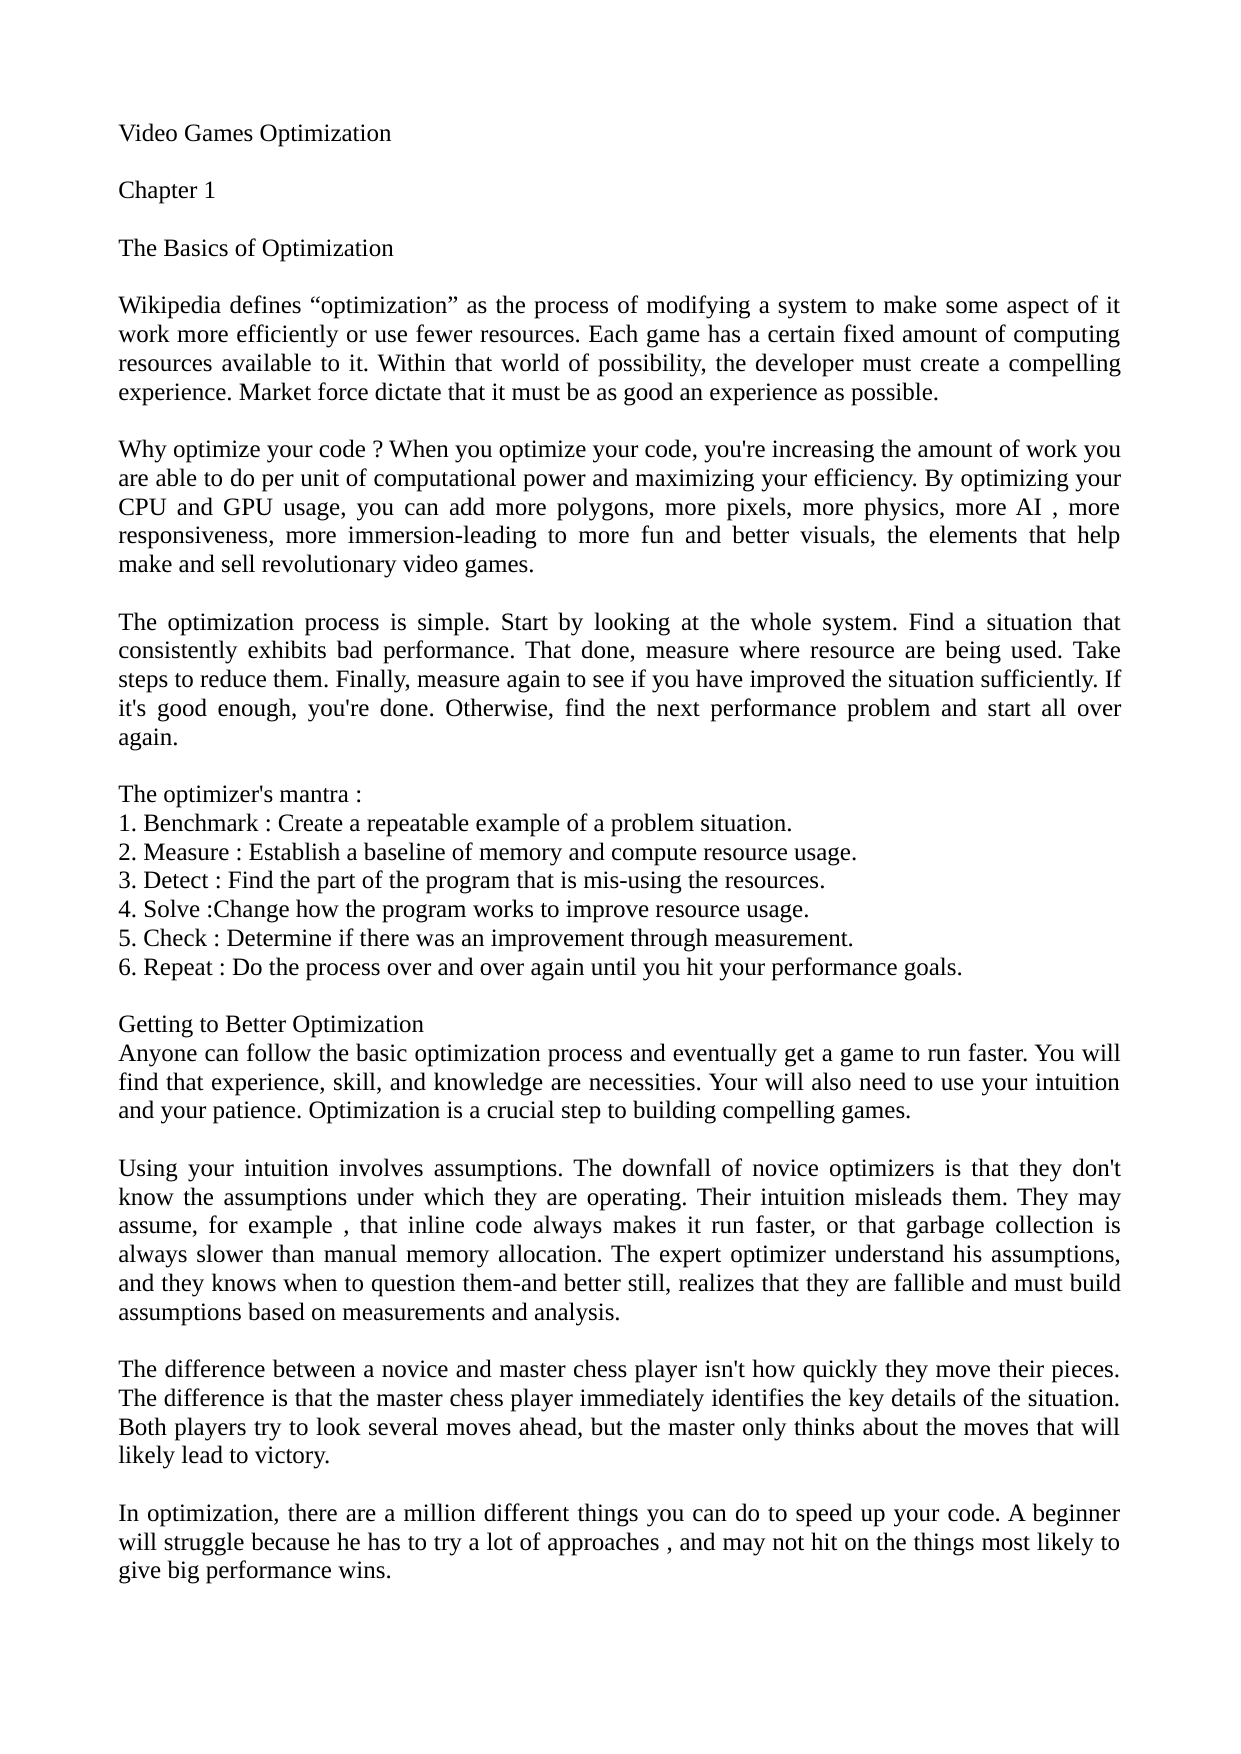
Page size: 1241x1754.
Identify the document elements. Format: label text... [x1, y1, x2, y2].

text The optimizer's mantra : [118, 779, 1122, 808]
text 5. Check : Determine if there was an improvement through measurement. [118, 923, 1122, 952]
text 4. Solve :Change how the program works to improve resource usage. [118, 894, 1122, 923]
text The difference between a novice and master chess player isn't how quickly they move their pieces. The difference is that the master chess player immediately identifies the key details of the situation. Both players try to look several moves ahead, but the master only thinks about the moves that will likely lead to victory. [118, 1354, 1122, 1469]
text 2. Measure : Establish a baseline of memory and compute resource usage. [118, 837, 1122, 866]
text 1. Benchmark : Create a repeatable example of a problem situation. [118, 808, 1122, 837]
text Getting to Better Optimization [118, 1009, 1122, 1038]
text The Basics of Optimization [118, 233, 1122, 262]
text Anyone can follow the basic optimization process and eventually get a game to run faster. You will find that experience, skill, and knowledge are necessities. Your will also need to use your intuition and your patience. Optimization is a crucial step to building compelling games. [118, 1038, 1122, 1124]
text Video Games Optimization [118, 118, 1122, 147]
text Chapter 1 [118, 176, 1122, 204]
text Why optimize your code ? When you optimize your code, you're increasing the amount of work you are able to do per unit of computational power and maximizing your efficiency. By optimizing your CPU and GPU usage, you can add more polygons, more pixels, more physics, more AI , more responsiveness, more immersion-leading to more fun and better visuals, the elements that help make and sell revolutionary video games. [118, 434, 1122, 578]
text The optimization process is simple. Start by looking at the whole system. Find a situation that consistently exhibits bad performance. That done, measure where resource are being used. Take steps to reduce them. Finally, measure again to see if you have improved the situation sufficiently. If it's good enough, you're done. Otherwise, find the next performance problem and start all over again. [118, 607, 1122, 751]
text Using your intuition involves assumptions. The downfall of novice optimizers is that they don't know the assumptions under which they are operating. Their intuition misleads them. They may assume, for example , that inline code always makes it run faster, or that garbage collection is always slower than manual memory allocation. The expert optimizer understand his assumptions, and they knows when to question them-and better still, realizes that they are fallible and must build assumptions based on measurements and analysis. [118, 1153, 1122, 1326]
text 3. Detect : Find the part of the program that is mis-using the resources. [118, 866, 1122, 894]
text 6. Repeat : Do the process over and over again until you hit your performance goals. [118, 952, 1122, 981]
text In optimization, there are a million different things you can do to speed up your code. A beginner will struggle because he has to try a lot of approaches , and may not hit on the things most likely to give big performance wins. [118, 1498, 1122, 1584]
text Wikipedia defines “optimization” as the process of modifying a system to make some aspect of it work more efficiently or use fewer resources. Each game has a certain fixed amount of computing resources available to it. Within that world of possibility, the developer must create a compelling experience. Market force dictate that it must be as good an experience as possible. [118, 291, 1122, 406]
